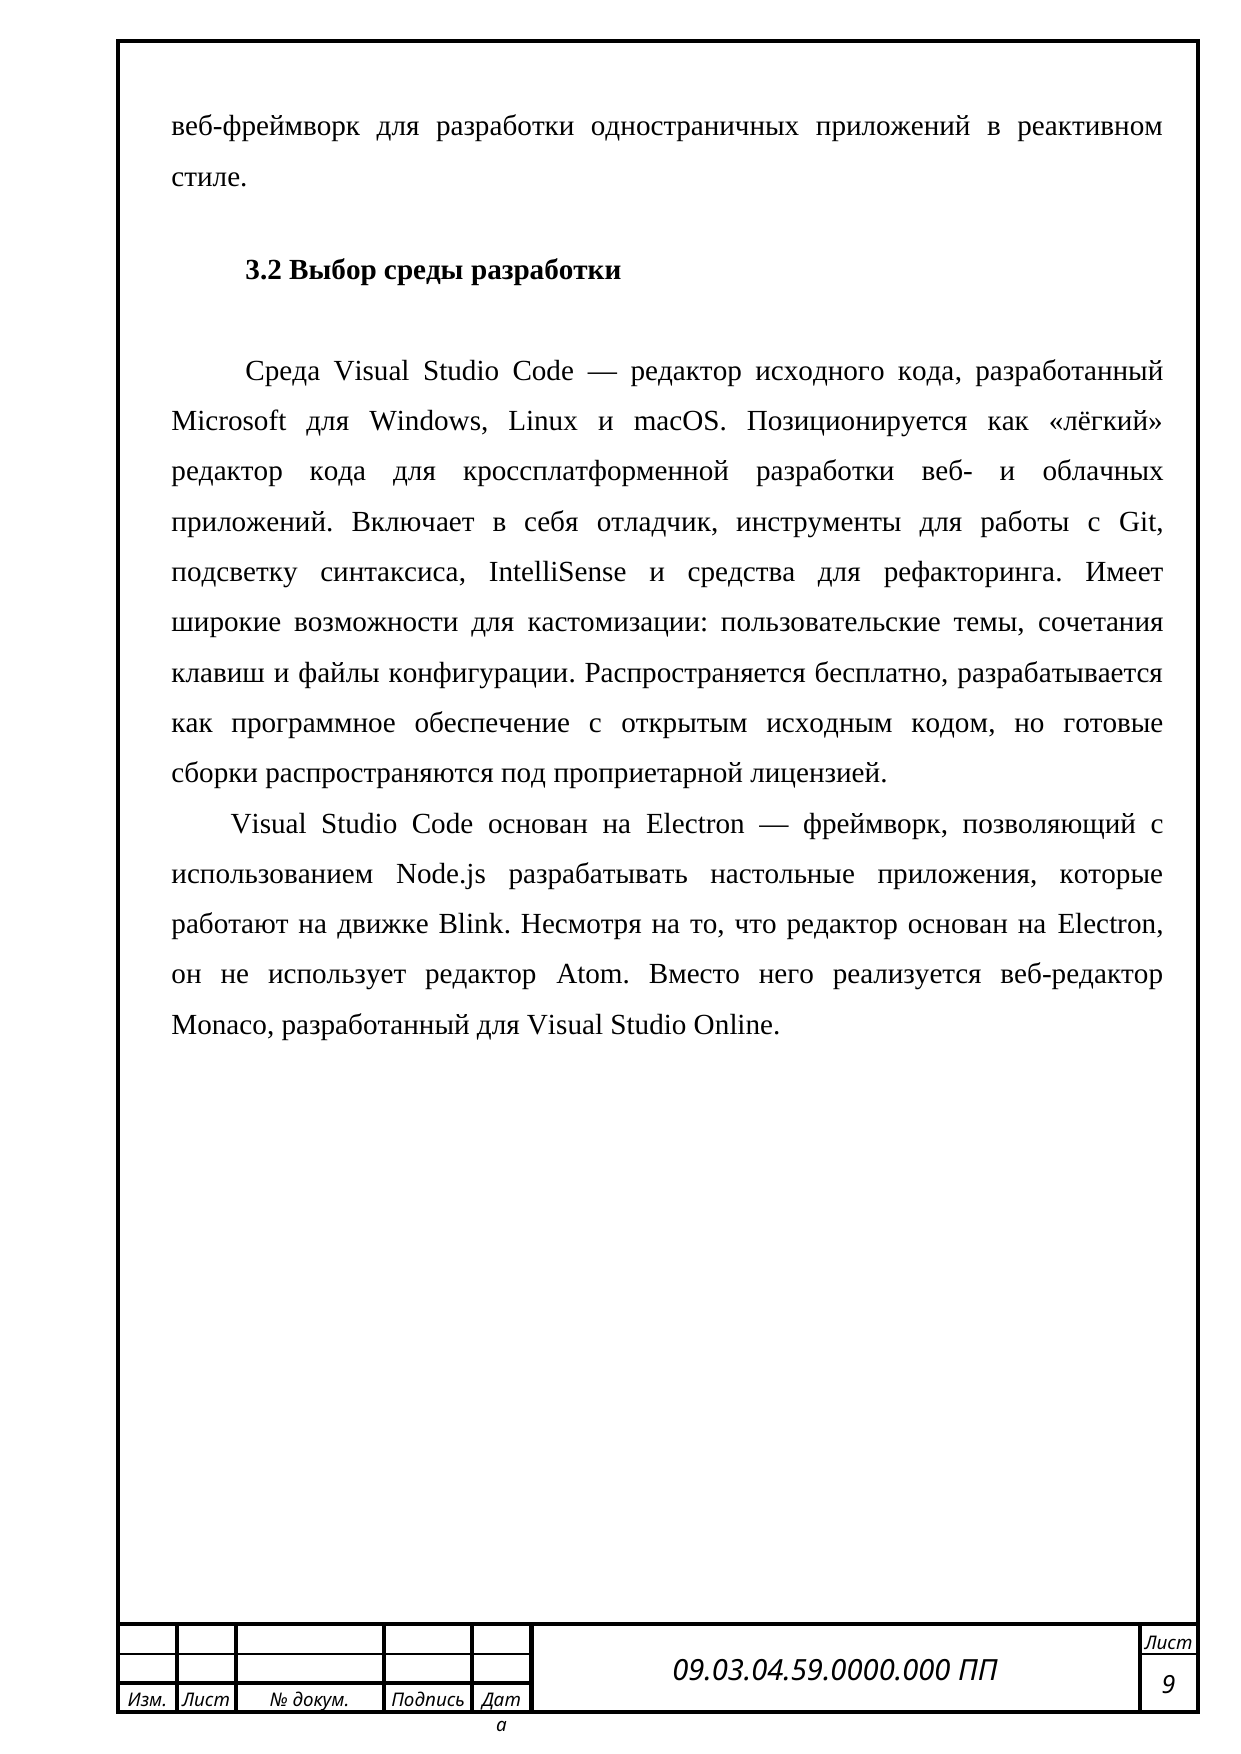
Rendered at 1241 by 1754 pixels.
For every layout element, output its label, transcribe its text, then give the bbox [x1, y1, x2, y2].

text Среда Visual Studio Code — редактор исходного кода, разработанный Microsoft для Windows, Linux и macOS. Позиционируется как «лёгкий» редактор кода для кроссплатформенной разработки веб- и облачных приложений. Включает в себя отладчик, инструменты для работы с Git, подсветку синтаксиса, IntelliSense и средства для рефакторинга. Имеет широкие возможности для кастомизации: пользовательские темы, сочетания клавиш и файлы конфигурации. Распространяется бесплатно, разрабатывается как программное обеспечение с открытым исходным кодом, но готовые сборки распространяются под проприетарной лицензией. [171, 353, 1163, 789]
text веб-фреймворк для разработки одностраничных приложений в реактивном стиле. [171, 108, 1163, 192]
text 3.2 Выбор среды разработки [171, 252, 1163, 286]
text Visual Studio Code основан на Electron — фреймворк, позволяющий с использованием Node.js разрабатывать настольные приложения, которые работают на движке Blink. Несмотря на то, что редактор основан на Electron, он не использует редактор Atom. Вместо него реализуется веб-редактор Monaco, разработанный для Visual Studio Online. [171, 806, 1163, 1041]
